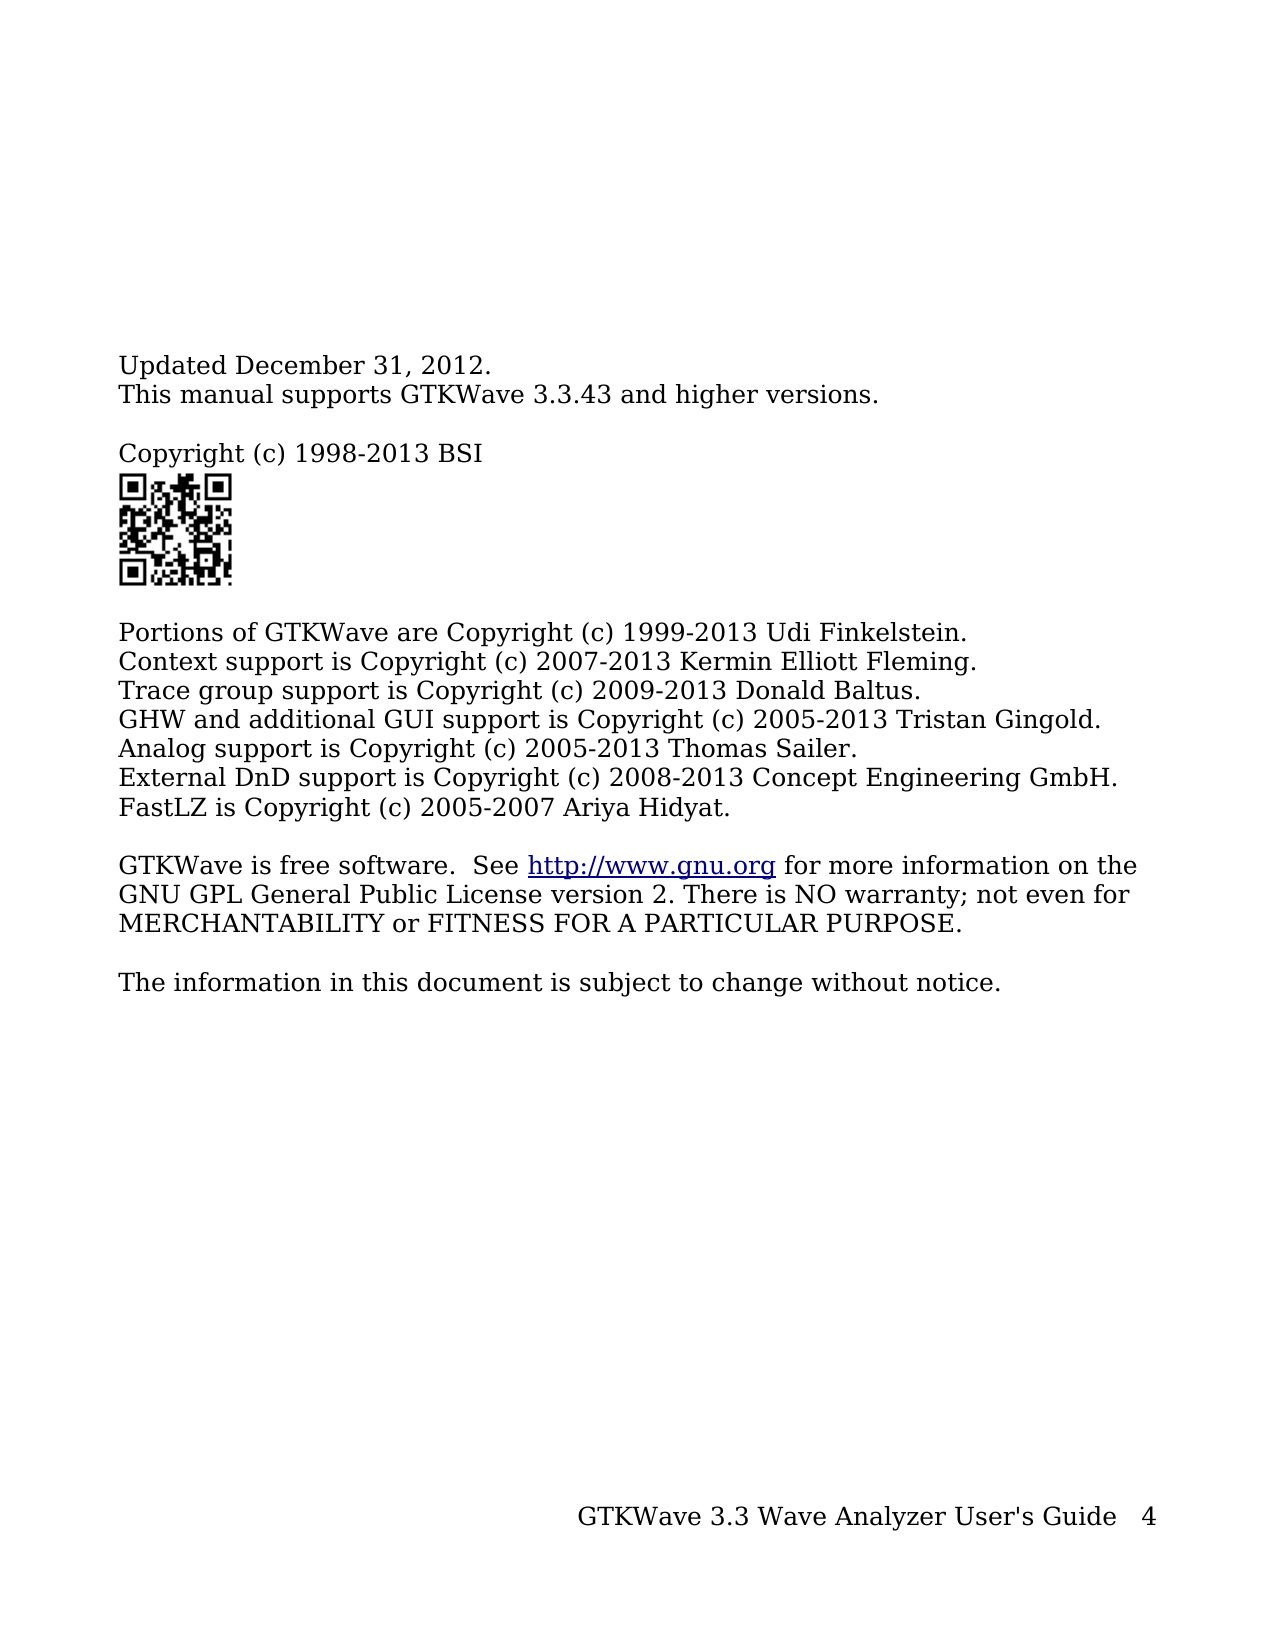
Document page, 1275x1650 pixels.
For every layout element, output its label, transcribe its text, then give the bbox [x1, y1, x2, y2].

text This manual supports GTKWave 3.3.43 and higher versions. [118, 381, 1157, 410]
text External DnD support is Copyright (c) 2008-2013 Concept Engineering GmbH. [118, 763, 1157, 793]
text Analog support is Copyright (c) 2005-2013 Thomas Sailer. [118, 734, 1157, 763]
text Portions of GTKWave are Copyright (c) 1999-2013 Udi Finkelstein. [118, 618, 1157, 647]
text Context support is Copyright (c) 2007-2013 Kermin Elliott Fleming. [118, 647, 1157, 676]
text GHW and additional GUI support is Copyright (c) 2005-2013 Tristan Gingold. [118, 705, 1157, 734]
text GTKWave is free software. See http://www.gnu.org for more information on the GNU GPL General Public License version 2. There is NO warranty; not even for MERCHANTABILITY or FITNESS FOR A PARTICULAR PURPOSE. [118, 851, 1157, 938]
picture [116, 469, 235, 589]
text The information in this document is subject to change without notice. [118, 968, 1157, 997]
text Updated December 31, 2012. [118, 351, 1157, 381]
text Trace group support is Copyright (c) 2009-2013 Donald Baltus. [118, 676, 1157, 705]
text Copyright (c) 1998-2013 BSI [118, 439, 1157, 468]
text FastLZ is Copyright (c) 2005-2007 Ariya Hidyat. [118, 793, 1157, 822]
